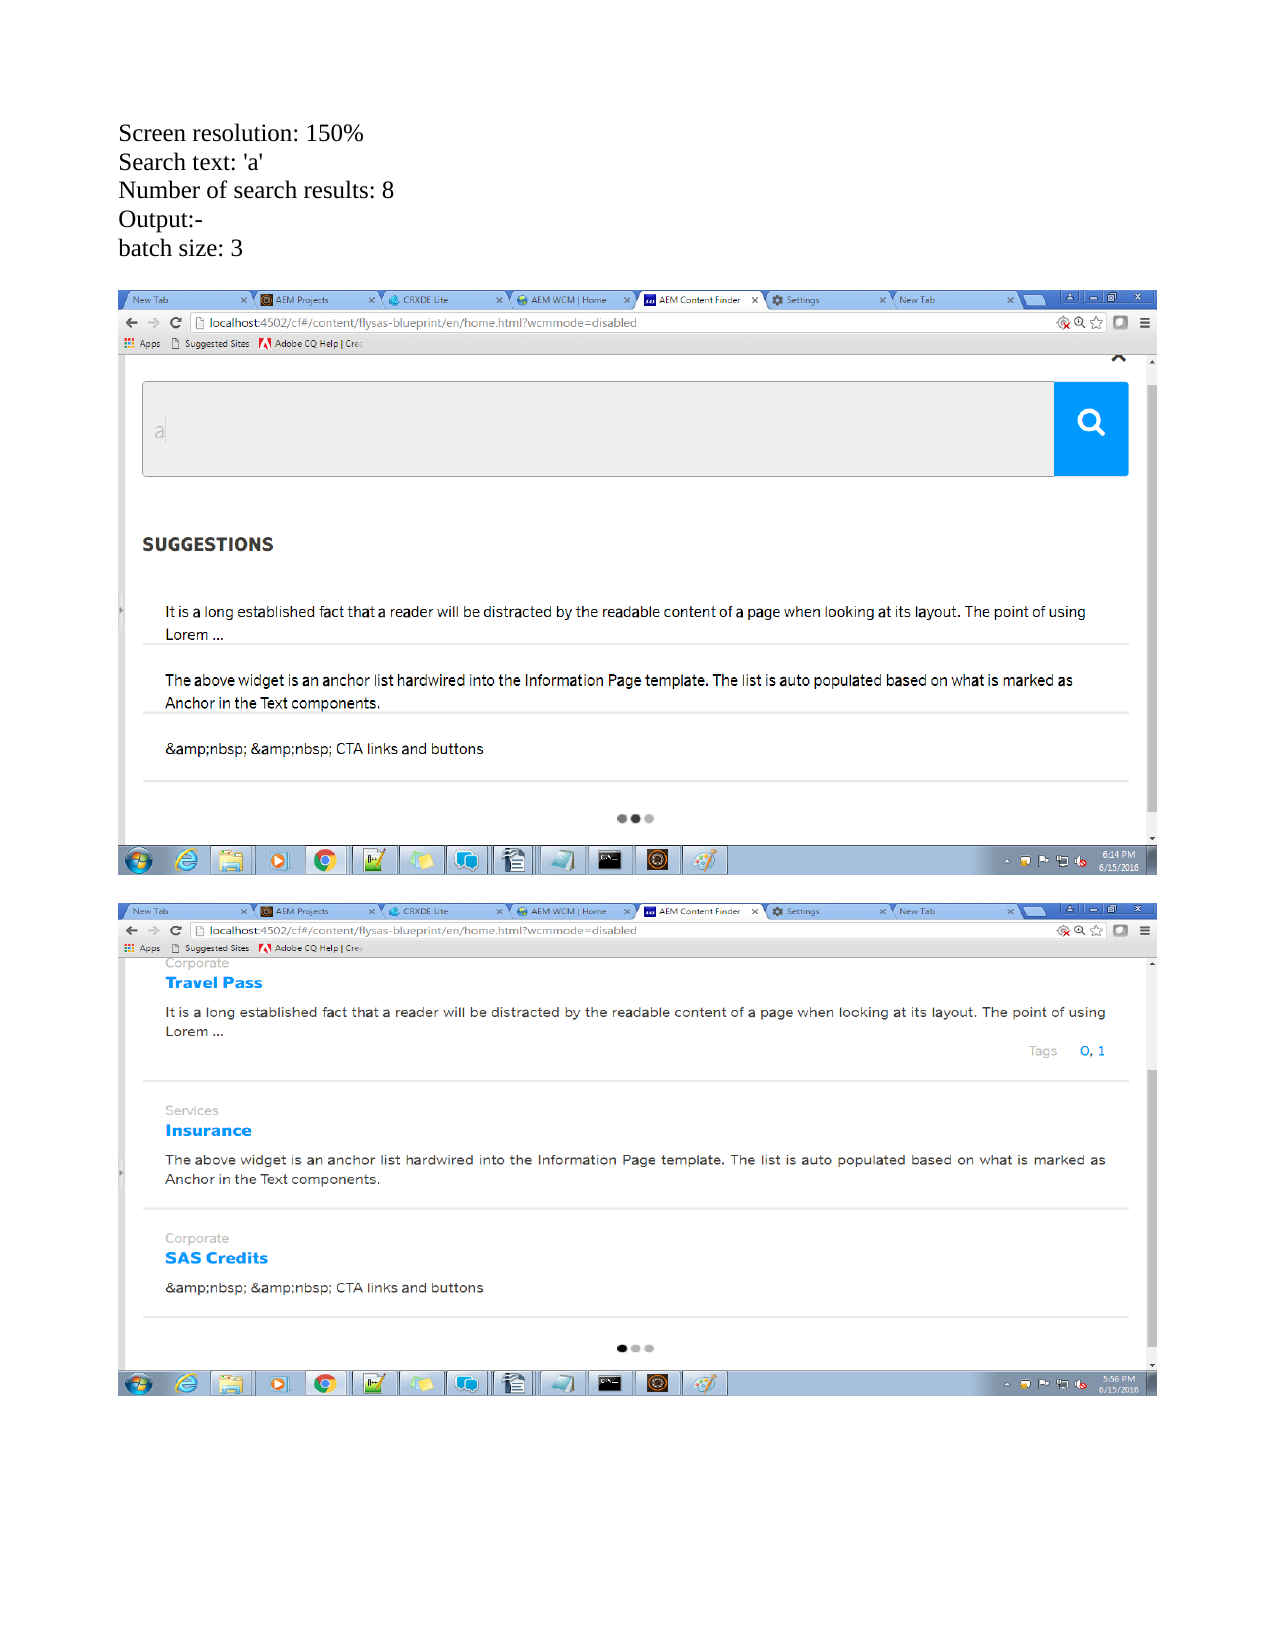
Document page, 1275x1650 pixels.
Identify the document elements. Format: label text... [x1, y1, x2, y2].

picture [118, 290, 1157, 875]
text Number of search results: 8 [118, 176, 1157, 204]
text Search text: 'a' [118, 147, 1157, 176]
picture [118, 903, 1157, 1396]
text Screen resolution: 150% [118, 118, 1157, 147]
text batch size: 3 [118, 233, 1157, 262]
text Output:- [118, 204, 1157, 233]
